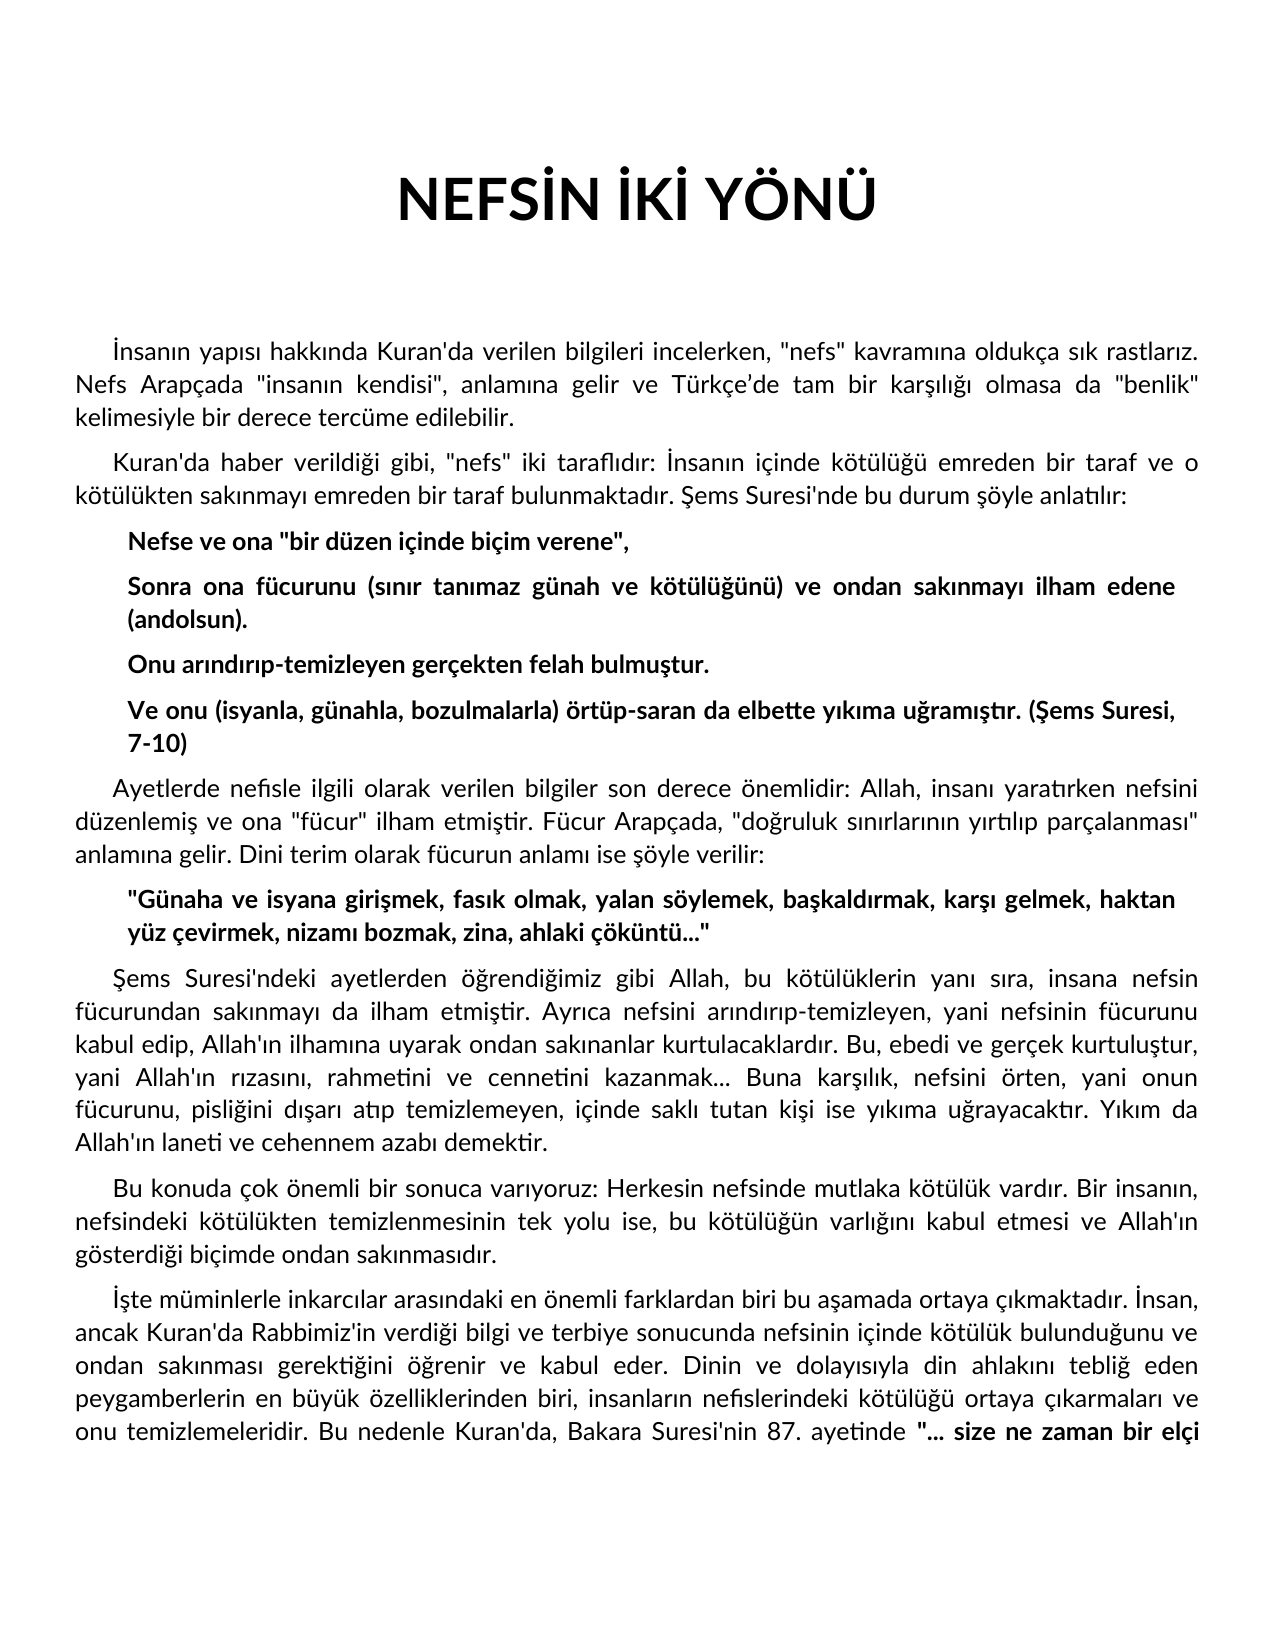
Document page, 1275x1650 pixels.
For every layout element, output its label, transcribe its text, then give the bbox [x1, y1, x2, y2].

text Onu arındırıp-temizleyen gerçekten felah bulmuştur. [127, 649, 1177, 679]
text Ayetlerde nefisle ilgili olarak verilen bilgiler son derece önemlidir: Allah, insanı yaratırken nefsini düzenlemiş ve ona "fücur" ilham etmiştir. Fücur Arapçada, "doğruluk sınırlarının yırtılıp parçalanması" anlamına gelir. Dini terim olarak fücurun anlamı ise şöyle verilir: [75, 773, 1200, 869]
subtitle NEFSİN İKİ YÖNÜ [75, 162, 1200, 232]
text Kuran'da haber verildiği gibi, "nefs" iki taraflıdır: İnsanın içinde kötülüğü emreden bir taraf ve o kötülükten sakınmayı emreden bir taraf bulunmaktadır. Şems Suresi'nde bu durum şöyle anlatılır: [75, 447, 1200, 510]
text İnsanın yapısı hakkında Kuran'da verilen bilgileri incelerken, "nefs" kavramına oldukça sık rastlarız. Nefs Arapçada "insanın kendisi", anlamına gelir ve Türkçe’de tam bir karşılığı olmasa da "benlik" kelimesiyle bir derece tercüme edilebilir. [75, 336, 1200, 432]
text "Günaha ve isyana girişmek, fasık olmak, yalan söylemek, başkaldırmak, karşı gelmek, haktan yüz çevirmek, nizamı bozmak, zina, ahlaki çöküntü..." [127, 884, 1177, 947]
text Şems Suresi'ndeki ayetlerden öğrendiğimiz gibi Allah, bu kötülüklerin yanı sıra, insana nefsin fücurundan sakınmayı da ilham etmiştir. Ayrıca nefsini arındırıp-temizleyen, yani nefsinin fücurunu kabul edip, Allah'ın ilhamına uyarak ondan sakınanlar kurtulacaklardır. Bu, ebedi ve gerçek kurtuluştur, yani Allah'ın rızasını, rahmetini ve cennetini kazanmak... Buna karşılık, nefsini örten, yani onun fücurunu, pisliğini dışarı atıp temizlemeyen, içinde saklı tutan kişi ise yıkıma uğrayacaktır. Yıkım da Allah'ın laneti ve cehennem azabı demektir. [75, 962, 1200, 1157]
text Sonra ona fücurunu (sınır tanımaz günah ve kötülüğünü) ve ondan sakınmayı ilham edene (andolsun). [127, 571, 1177, 634]
text Bu konuda çok önemli bir sonuca varıyoruz: Herkesin nefsinde mutlaka kötülük vardır. Bir insanın, nefsindeki kötülükten temizlenmesinin tek yolu ise, bu kötülüğün varlığını kabul etmesi ve Allah'ın gösterdiği biçimde ondan sakınmasıdır. [75, 1172, 1200, 1268]
text Ve onu (isyanla, günahla, bozulmalarla) örtüp-saran da elbette yıkıma uğramıştır. (Şems Suresi, 7-10) [127, 694, 1177, 757]
text İşte müminlerle inkarcılar arasındaki en önemli farklardan biri bu aşamada ortaya çıkmaktadır. İnsan, ancak Kuran'da Rabbimiz'in verdiği bilgi ve terbiye sonucunda nefsinin içinde kötülük bulunduğunu ve ondan sakınması gerektiğini öğrenir ve kabul eder. Dinin ve dolayısıyla din ahlakını tebliğ eden peygamberlerin en büyük özelliklerinden biri, insanların nefislerindeki kötülüğü ortaya çıkarmaları ve onu temizlemeleridir. Bu nedenle Kuran'da, Bakara Suresi'nin 87. ayetinde "... size ne zaman bir elçi [75, 1284, 1200, 1445]
text Nefse ve ona "bir düzen içinde biçim verene", [127, 525, 1177, 555]
